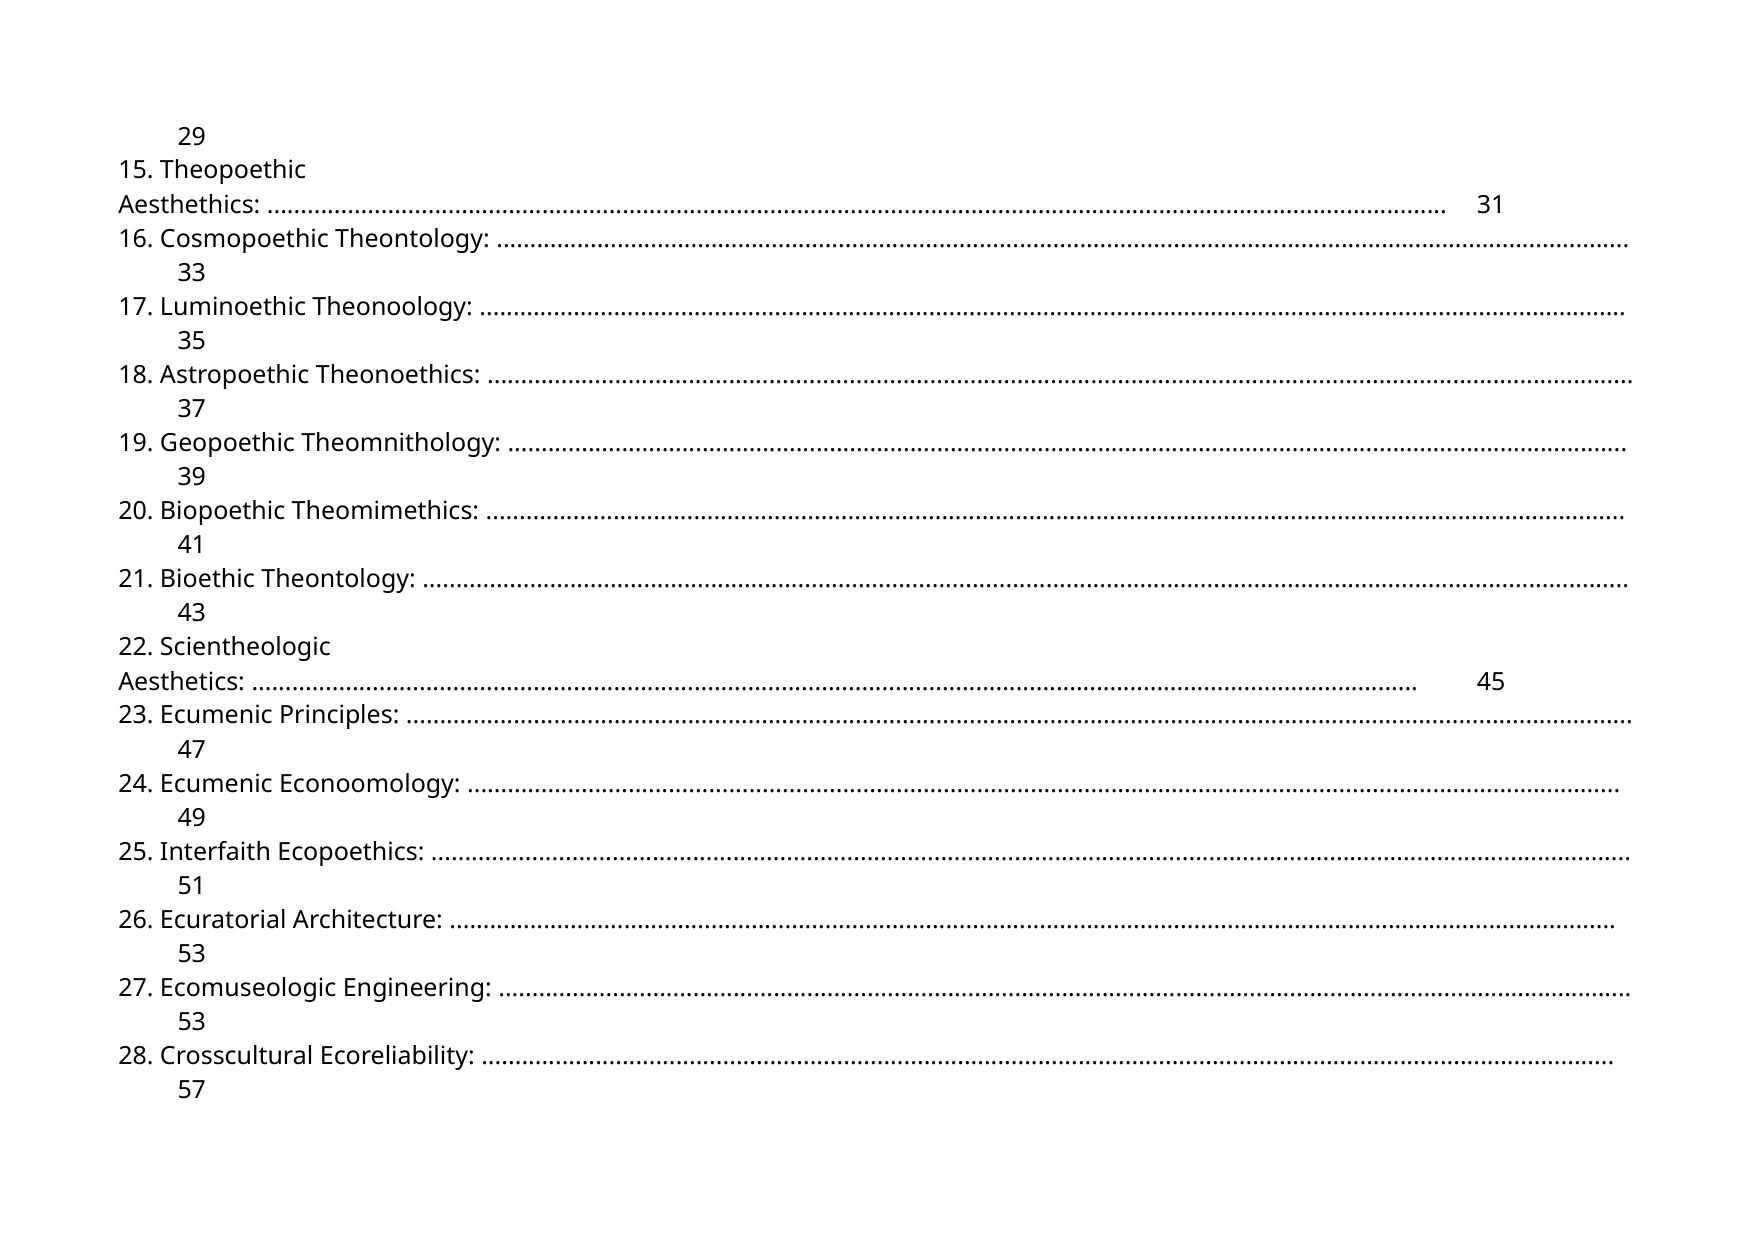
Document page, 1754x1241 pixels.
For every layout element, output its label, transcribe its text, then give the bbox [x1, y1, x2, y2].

text 22. Scientheologic Aesthetics: .............................................................................................................................................................................. 45 [118, 629, 1636, 697]
text 16. Cosmopoethic Theontology: ......................................................................................................................................................................... 33 [118, 220, 1636, 288]
text 24. Ecumenic Econoomology: ............................................................................................................................................................................ 49 [118, 765, 1636, 833]
text 28. Crosscultural Ecoreliability: ......................................................................................................................................................................... 57 [118, 1038, 1636, 1106]
text 27. Ecomuseologic Engineering: ......................................................................................................................................................................... 53 [118, 970, 1636, 1038]
text 19. Geopoethic Theomnithology: ....................................................................................................................................................................... 39 [118, 425, 1636, 493]
text 18. Astropoethic Theonoethics: ........................................................................................................................................................................... 37 [118, 357, 1636, 425]
text 26. Ecuratorial Architecture: .............................................................................................................................................................................. 53 [118, 902, 1636, 970]
text 17. Luminoethic Theonoology: ........................................................................................................................................................................... 35 [118, 288, 1636, 357]
text 21. Bioethic Theontology: .................................................................................................................................................................................... 43 [118, 561, 1636, 629]
text 25. Interfaith Ecopoethics: ................................................................................................................................................................................... 51 [118, 833, 1636, 902]
text 15. Theopoethic Aesthethics: ................................................................................................................................................................................ 31 [118, 152, 1636, 220]
text 20. Biopoethic Theomimethics: .......................................................................................................................................................................... 41 [118, 493, 1636, 561]
text 29 [118, 118, 1636, 152]
text 23. Ecumenic Principles: ....................................................................................................................................................................................... 47 [118, 697, 1636, 765]
